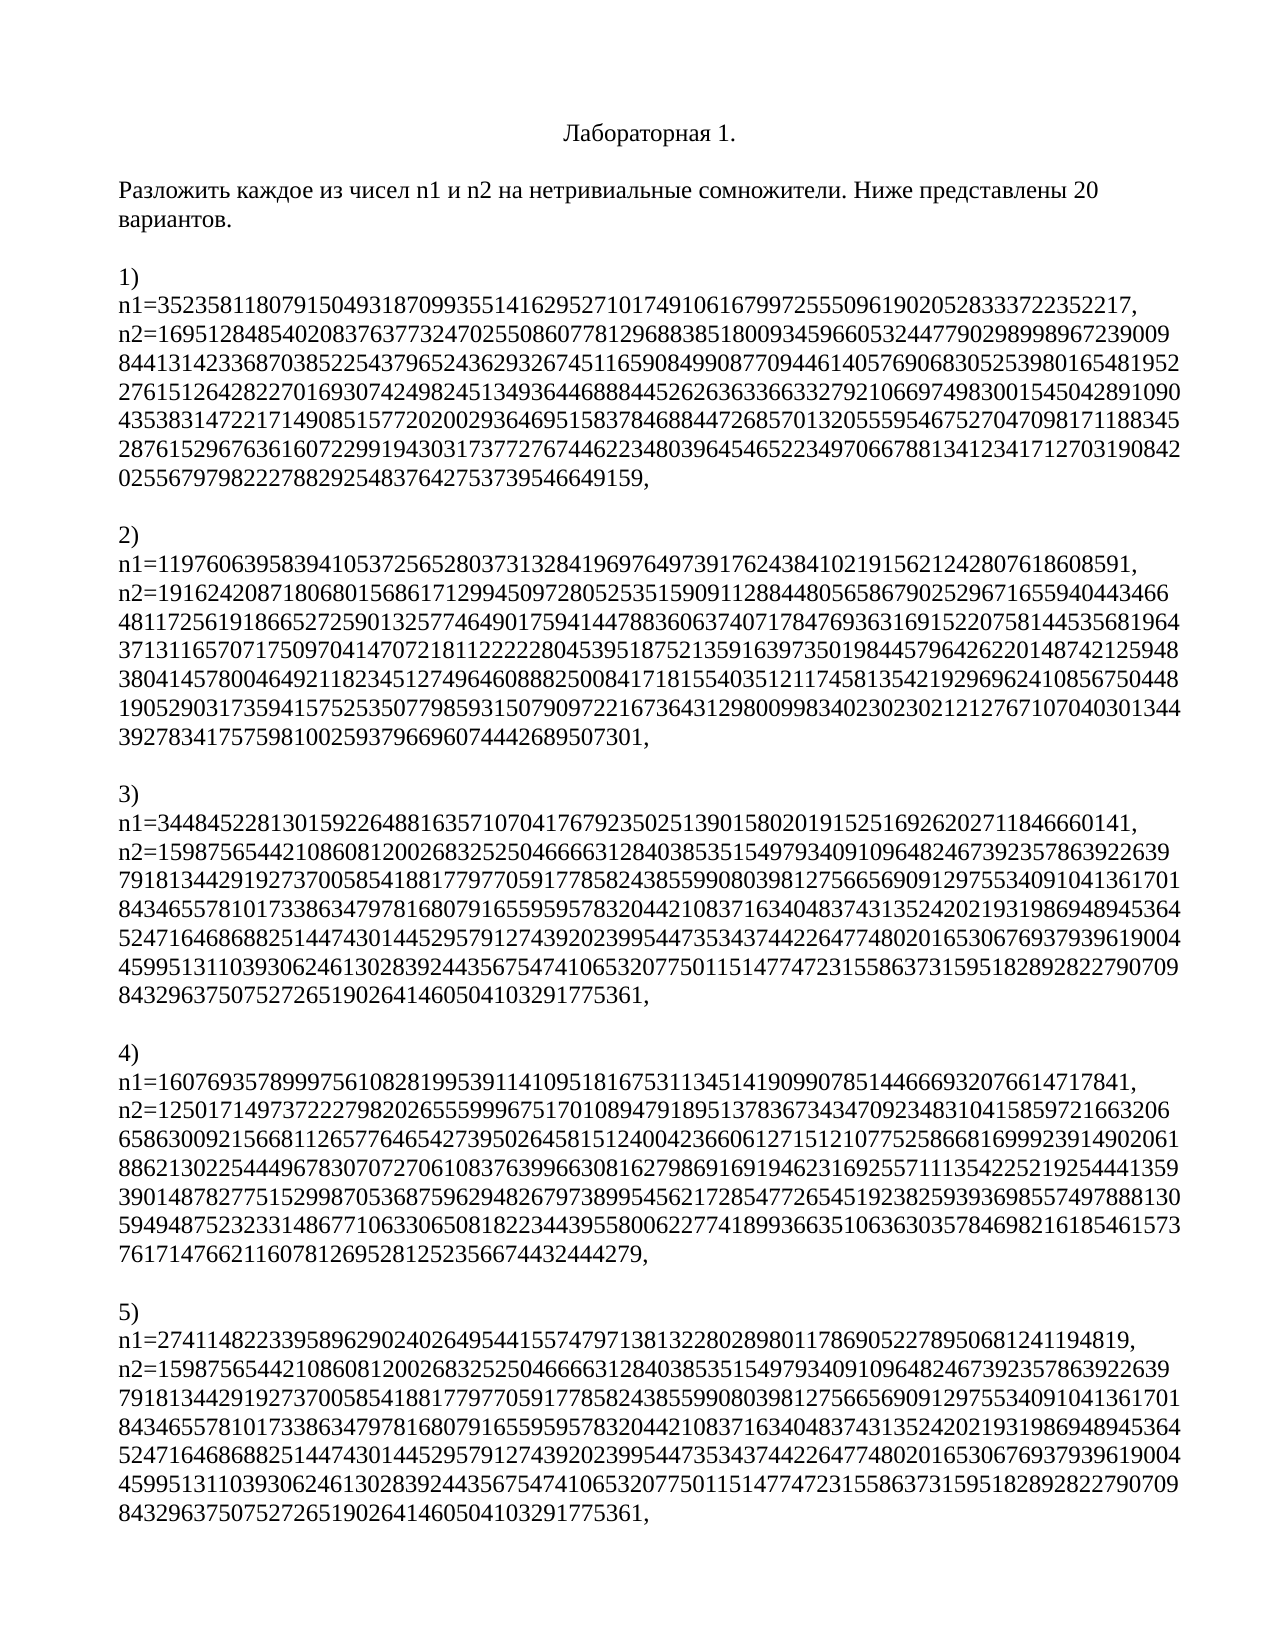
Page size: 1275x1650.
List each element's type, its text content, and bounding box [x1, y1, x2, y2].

text 4) [118, 1038, 1181, 1067]
text n2=1598756544210860812002683252504666631284038535154979340910964824673923578639226397918134429192737005854188177977059177858243855990803981275665690912975534091041361701843465578101733863479781680791655959578320442108371634048374313524202193198694894536452471646868825144743014452957912743920239954473534374422647748020165306769379396190044599513110393062461302839244356754741065320775011514774723155863731595182892822790709843296375075272651902641460504103291775361, [118, 837, 1181, 1009]
text n2=1695128485402083763773247025508607781296883851800934596605324477902989989672390098441314233687038522543796524362932674511659084990877094461405769068305253980165481952276151264282270169307424982451349364468884452626363366332792106697498300154504289109043538314722171490851577202002936469515837846884472685701320555954675270470981711883452876152967636160722991943031737727674462234803964546522349706678813412341712703190842025567979822278829254837642753739546649159, [118, 319, 1181, 492]
text n2=1598756544210860812002683252504666631284038535154979340910964824673923578639226397918134429192737005854188177977059177858243855990803981275665690912975534091041361701843465578101733863479781680791655959578320442108371634048374313524202193198694894536452471646868825144743014452957912743920239954473534374422647748020165306769379396190044599513110393062461302839244356754741065320775011514774723155863731595182892822790709843296375075272651902641460504103291775361, [118, 1354, 1181, 1527]
text 3) [118, 779, 1181, 808]
text Разложить каждое из чисел n1 и n2 на нетривиальные сомножители. Ниже представлены 20 вариантов. [118, 176, 1181, 233]
text 1) [118, 262, 1181, 291]
text n1=160769357899975610828199539114109518167531134514190990785144666932076614717841, [118, 1067, 1181, 1096]
text n2=1916242087180680156861712994509728052535159091128844805658679025296716559404434664811725619186652725901325774649017594144788360637407178476936316915220758144535681964371311657071750970414707218112222280453951875213591639735019844579642622014874212594838041457800464921182345127496460888250084171815540351211745813542192969624108567504481905290317359415752535077985931507909722167364312980099834023023021212767107040301344392783417575981002593796696074442689507301, [118, 578, 1181, 751]
text Лабораторная 1. [118, 118, 1181, 147]
text 2) [118, 521, 1181, 549]
text n1=119760639583941053725652803731328419697649739176243841021915621242807618608591, [118, 549, 1181, 578]
text 5) [118, 1297, 1181, 1326]
text n1=274114822339589629024026495441557479713813228028980117869052278950681241194819, [118, 1326, 1181, 1354]
text n1=352358118079150493187099355141629527101749106167997255509619020528333722352217, [118, 291, 1181, 319]
text n1=344845228130159226488163571070417679235025139015802019152516926202711846660141, [118, 808, 1181, 837]
text n2=1250171497372227982026555999675170108947918951378367343470923483104158597216632066586300921566811265776465427395026458151240042366061271512107752586681699923914902061886213022544496783070727061083763996630816279869169194623169255711135422521925444135939014878277515299870536875962948267973899545621728547726545192382593936985574978881305949487523233148677106330650818223443955800622774189936635106363035784698216185461573761714766211607812695281252356674432444279, [118, 1096, 1181, 1268]
